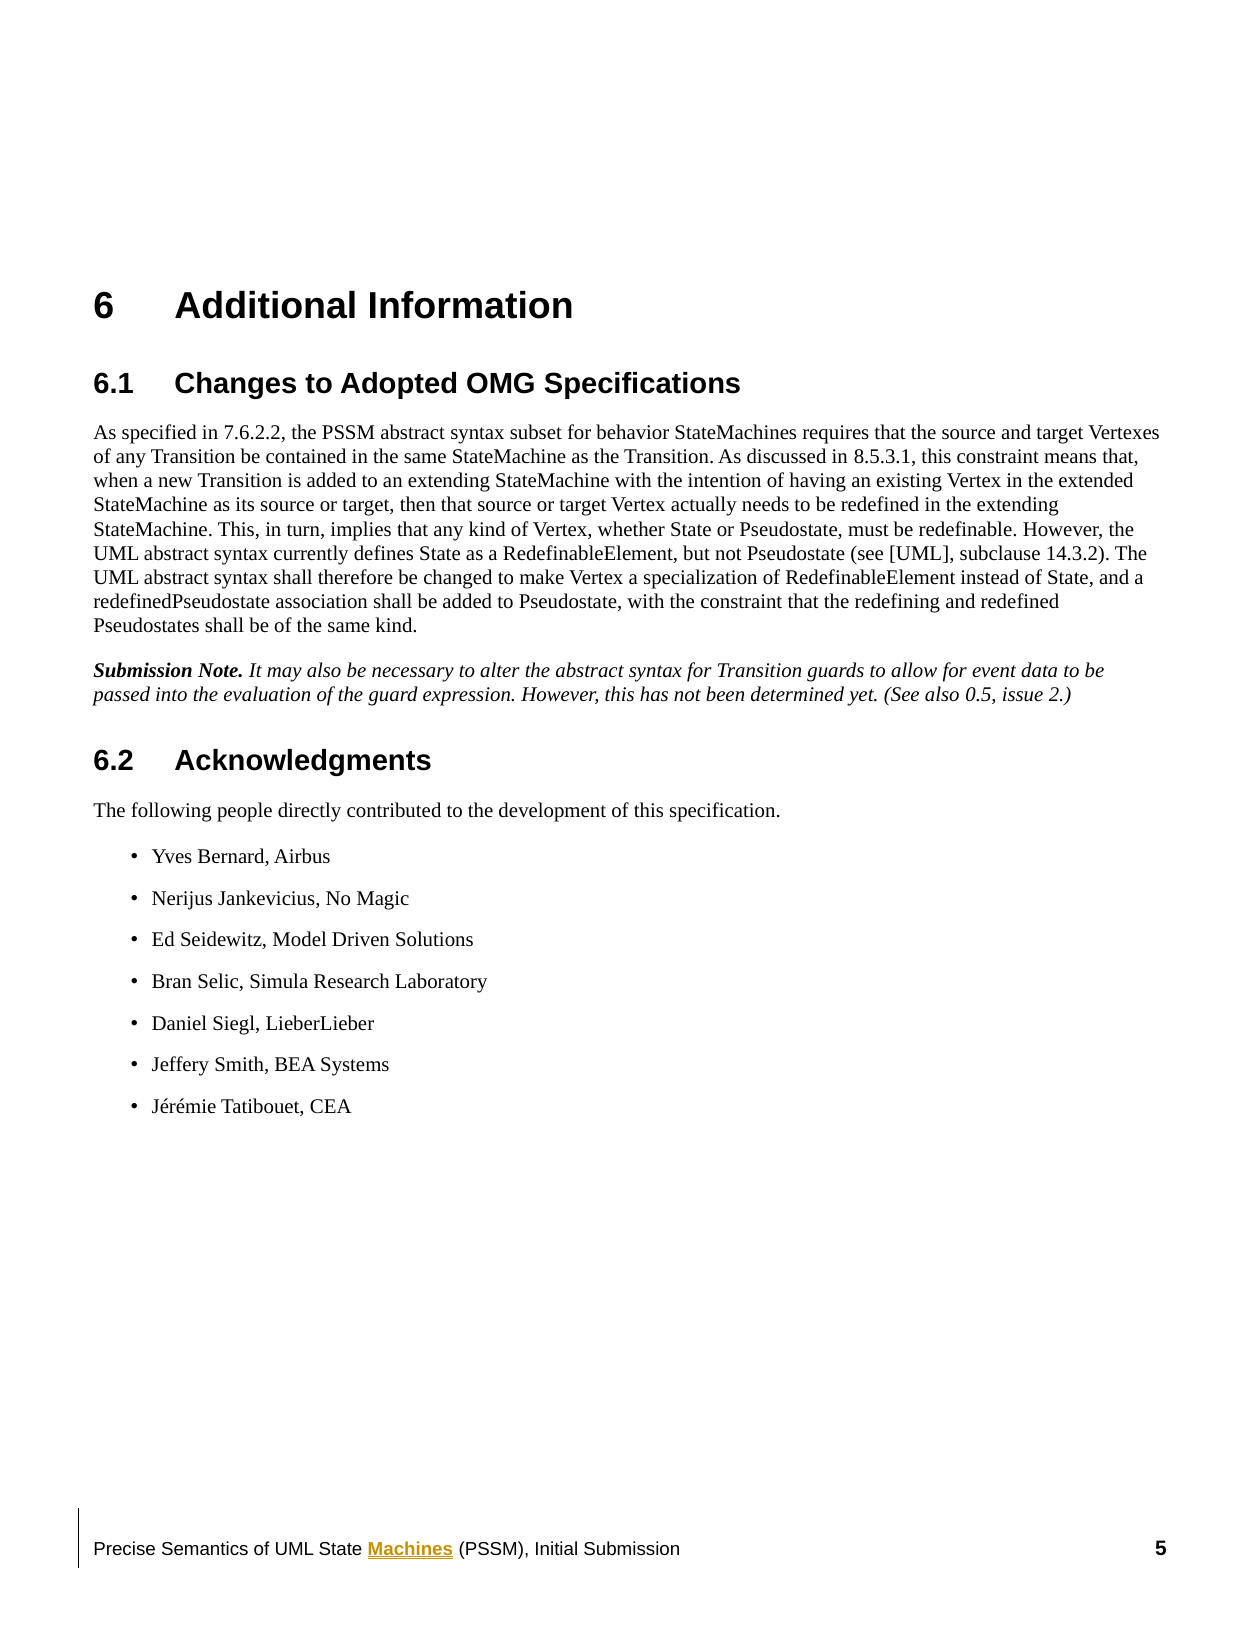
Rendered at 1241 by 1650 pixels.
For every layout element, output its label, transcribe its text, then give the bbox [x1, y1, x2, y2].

list Bran Selic, Simula Research Laboratory [131, 968, 1164, 993]
subtitle Additional Information [93, 283, 1164, 326]
list Jeffery Smith, BEA Systems [131, 1051, 1164, 1076]
list Daniel Siegl, LieberLieber [131, 1009, 1164, 1034]
text The following people directly contributed to the development of this specification. [93, 798, 1164, 822]
list Jérémie Tatibouet, CEA [131, 1093, 1164, 1118]
list Nerijus Jankevicius, No Magic [131, 884, 1164, 909]
list Ed Seidewitz, Model Driven Solutions [131, 926, 1164, 951]
subtitle Changes to Adopted OMG Specifications [93, 364, 1164, 399]
text Submission Note. It may also be necessary to alter the abstract syntax for Transition guards to allow for event data to be passed into the evaluation of the guard expression. However, this has not been determined yet. (See also 0.5, issue 2.) [93, 658, 1164, 706]
list Yves Bernard, Airbus [131, 843, 1164, 868]
text As specified in 7.6.2.2, the PSSM abstract syntax subset for behavior StateMachines requires that the source and target Vertexes of any Transition be contained in the same StateMachine as the Transition. As discussed in 8.5.3.1, this constraint means that, when a new Transition is added to an extending StateMachine with the intention of having an existing Vertex in the extended StateMachine as its source or target, then that source or target Vertex actually needs to be redefined in the extending StateMachine. This, in turn, implies that any kind of Vertex, whether State or Pseudostate, must be redefinable. However, the UML abstract syntax currently defines State as a RedefinableElement, but not Pseudostate (see [UML], subclause 14.3.2). The UML abstract syntax shall therefore be changed to make Vertex a specialization of RedefinableElement instead of State, and a redefinedPseudostate association shall be added to Pseudostate, with the constraint that the redefining and redefined Pseudostates shall be of the same kind. [93, 420, 1164, 637]
subtitle Acknowledgments [93, 741, 1164, 777]
